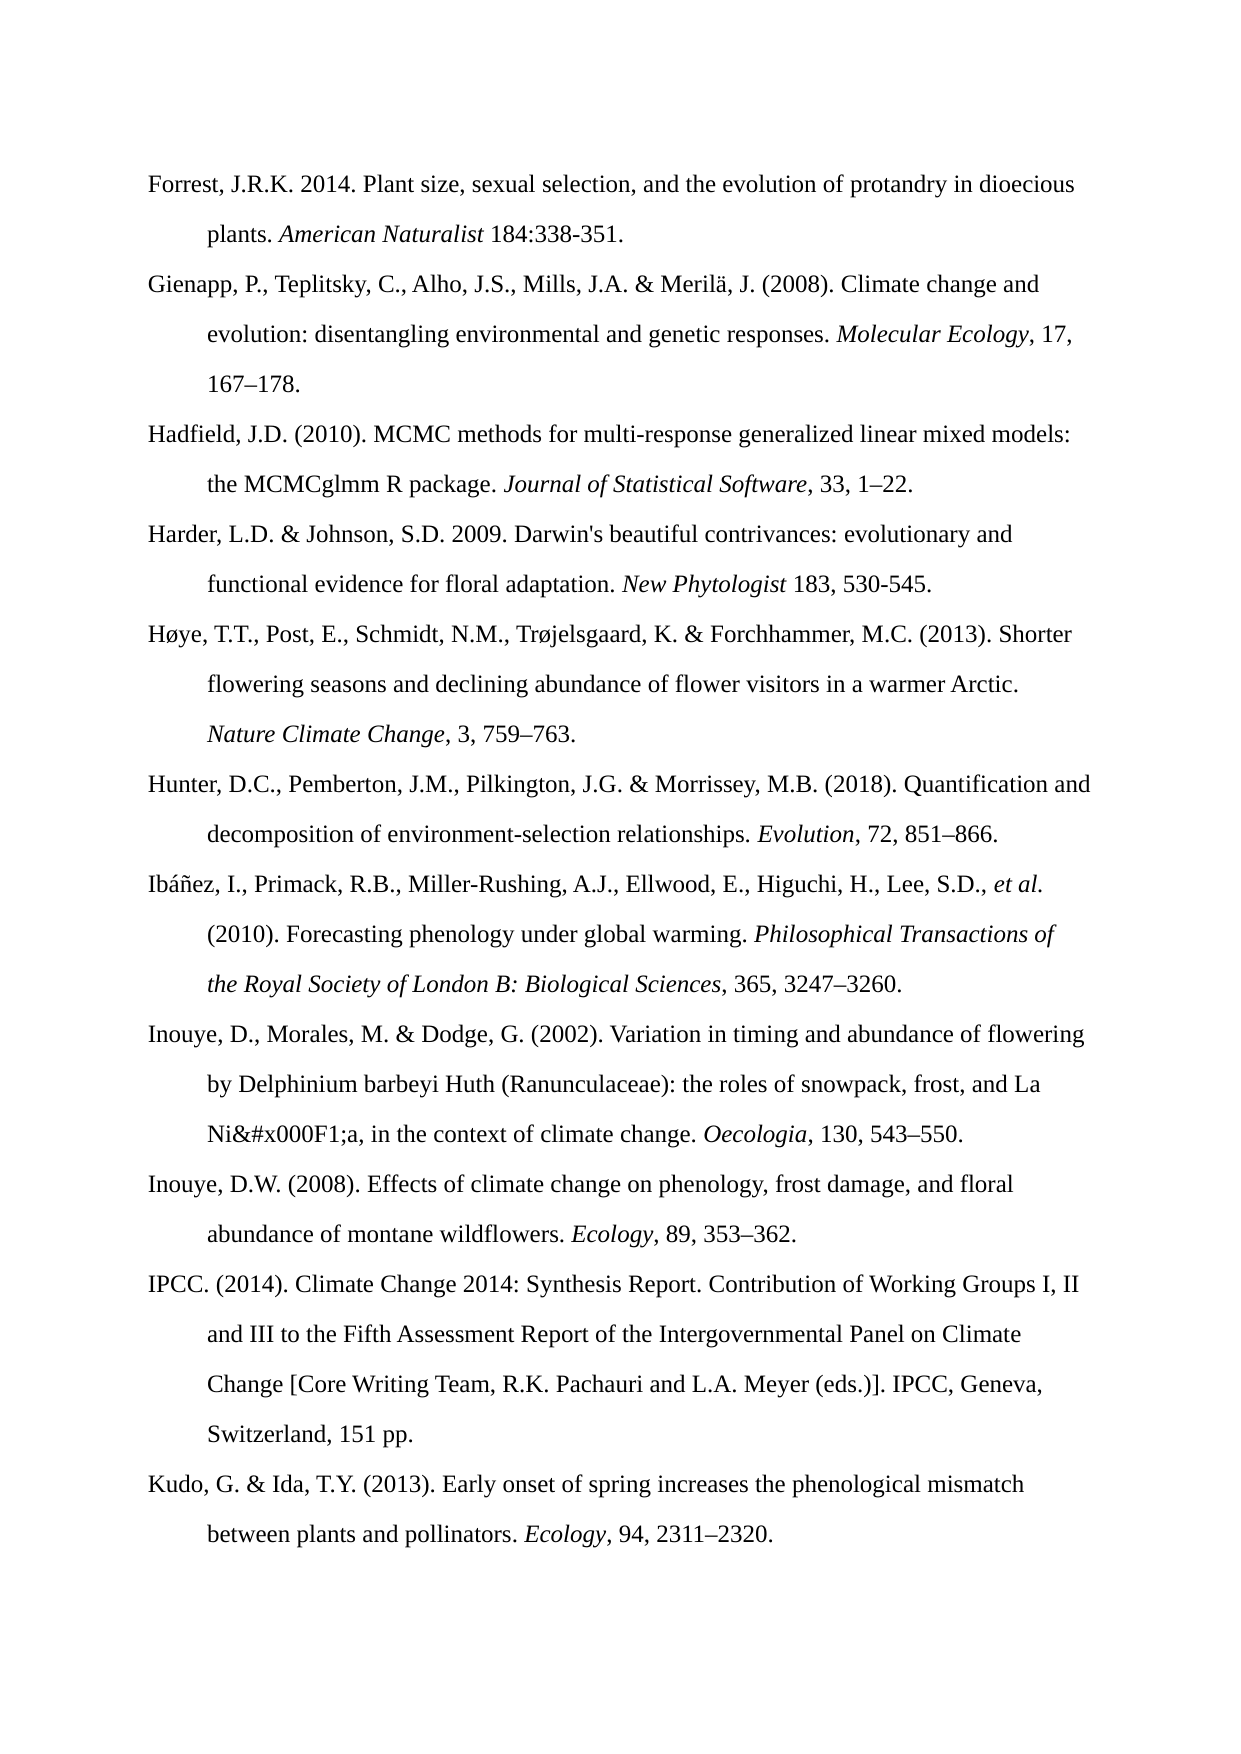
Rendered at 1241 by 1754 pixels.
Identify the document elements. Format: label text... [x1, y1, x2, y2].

text Gienapp, P., Teplitsky, C., Alho, J.S., Mills, J.A. & Merilä, J. (2008). Climate change and evolution: disentangling environmental and genetic responses. Molecular Ecology, 17, 167–178. [148, 248, 1092, 398]
text Harder, L.D. & Johnson, S.D. 2009. Darwin's beautiful contrivances: evolutionary and functional evidence for floral adaptation. New Phytologist 183, 530-545. [148, 498, 1092, 598]
text Inouye, D.W. (2008). Effects of climate change on phenology, frost damage, and floral abundance of montane wildflowers. Ecology, 89, 353–362. [148, 1148, 1092, 1248]
text Kudo, G. & Ida, T.Y. (2013). Early onset of spring increases the phenological mismatch between plants and pollinators. Ecology, 94, 2311–2320. [148, 1448, 1092, 1548]
text Hunter, D.C., Pemberton, J.M., Pilkington, J.G. & Morrissey, M.B. (2018). Quantification and decomposition of environment-selection relationships. Evolution, 72, 851–866. [148, 748, 1092, 848]
text Høye, T.T., Post, E., Schmidt, N.M., Trøjelsgaard, K. & Forchhammer, M.C. (2013). Shorter flowering seasons and declining abundance of flower visitors in a warmer Arctic. Nature Climate Change, 3, 759–763. [148, 598, 1092, 748]
text Inouye, D., Morales, M. & Dodge, G. (2002). Variation in timing and abundance of flowering by Delphinium barbeyi Huth (Ranunculaceae): the roles of snowpack, frost, and La Ni&#x000F1;a, in the context of climate change. Oecologia, 130, 543–550. [148, 998, 1092, 1148]
text Ibáñez, I., Primack, R.B., Miller-Rushing, A.J., Ellwood, E., Higuchi, H., Lee, S.D., et al. (2010). Forecasting phenology under global warming. Philosophical Transactions of the Royal Society of London B: Biological Sciences, 365, 3247–3260. [148, 848, 1092, 998]
text Hadfield, J.D. (2010). MCMC methods for multi-response generalized linear mixed models: the MCMCglmm R package. Journal of Statistical Software, 33, 1–22. [148, 398, 1092, 498]
text Forrest, J.R.K. 2014. Plant size, sexual selection, and the evolution of protandry in dioecious plants. American Naturalist 184:338-351. [148, 148, 1092, 248]
text IPCC. (2014). Climate Change 2014: Synthesis Report. Contribution of Working Groups I, II and III to the Fifth Assessment Report of the Intergovernmental Panel on Climate Change [Core Writing Team, R.K. Pachauri and L.A. Meyer (eds.)]. IPCC, Geneva, Switzerland, 151 pp. [148, 1248, 1092, 1448]
